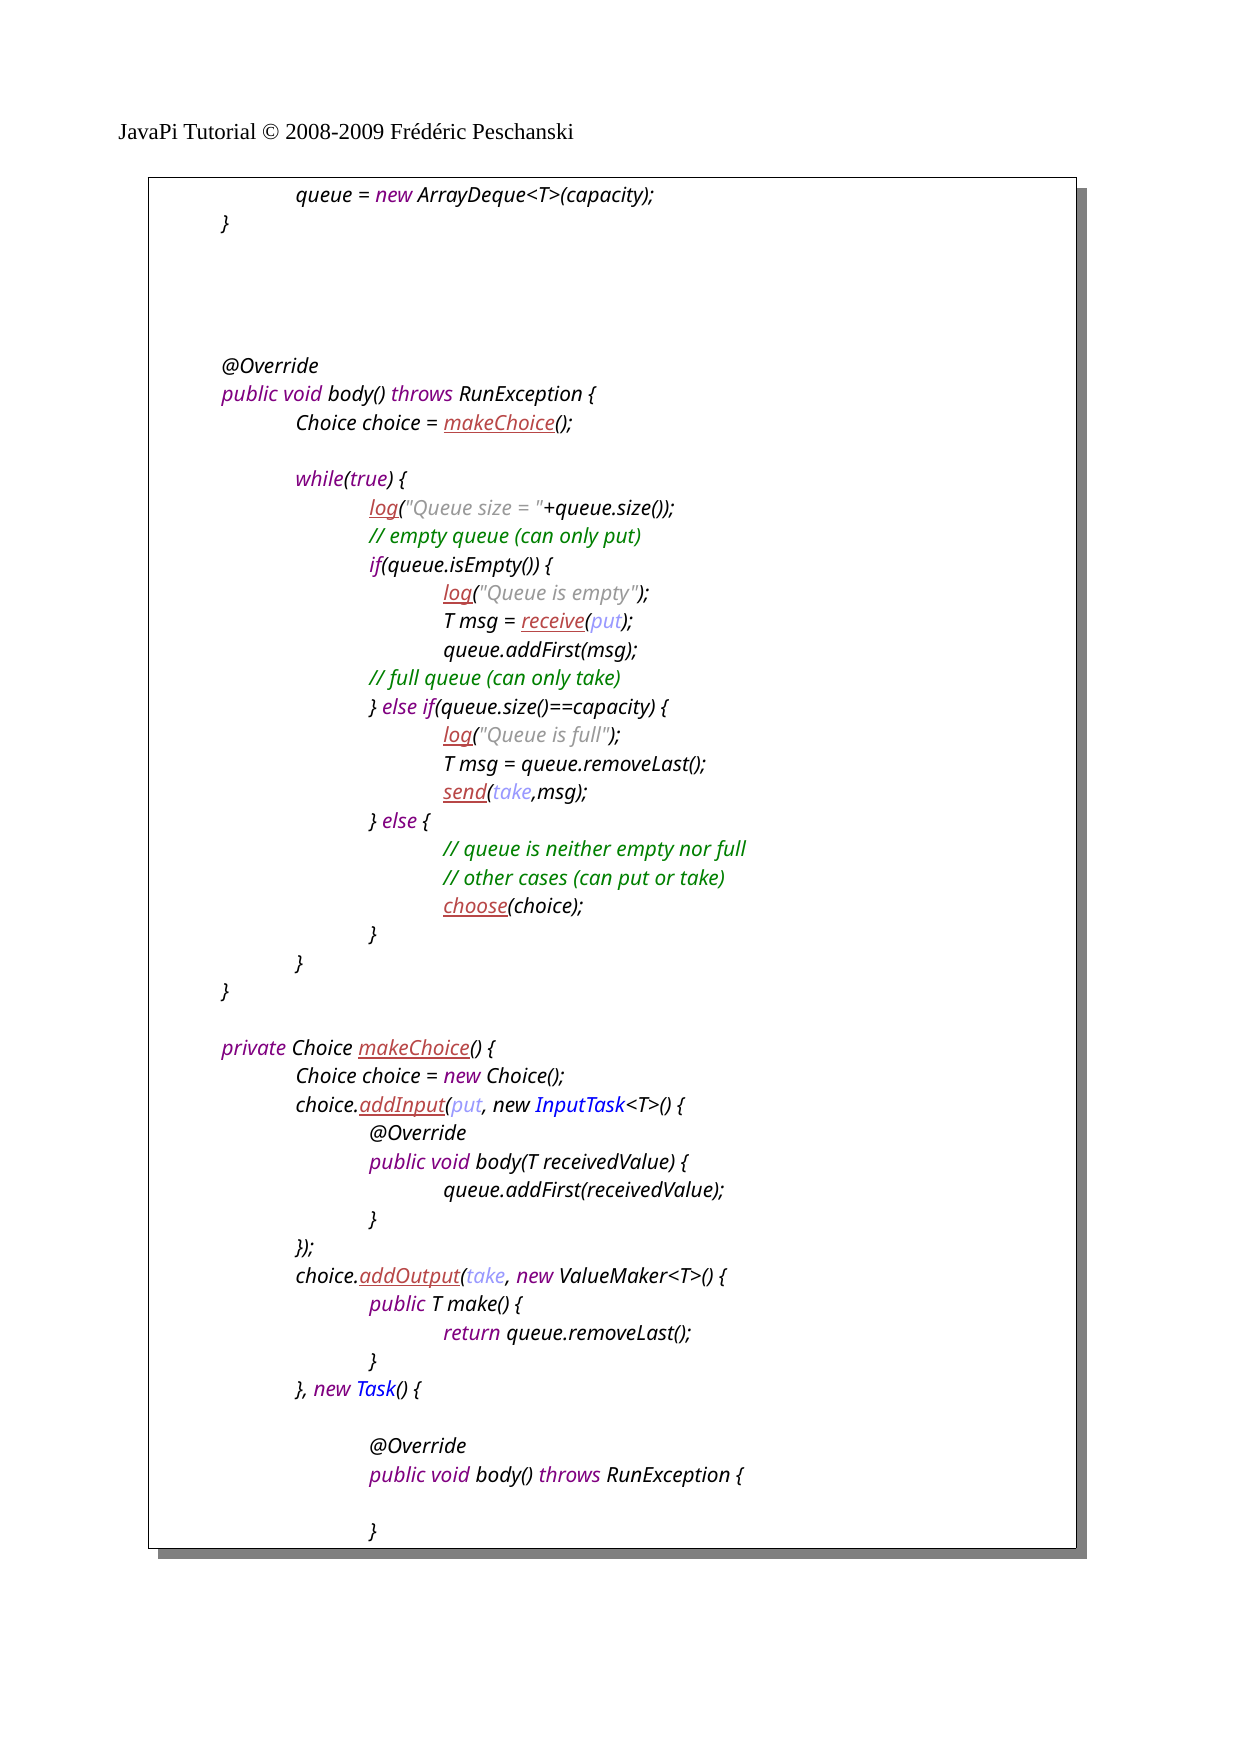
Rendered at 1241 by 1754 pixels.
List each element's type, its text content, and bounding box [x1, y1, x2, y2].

text } [149, 1201, 1076, 1229]
text @Override [149, 1428, 1076, 1457]
text send(take,msg); [149, 774, 1076, 803]
text queue.addFirst(msg); [149, 632, 1076, 661]
text }, new Task() { [149, 1371, 1076, 1403]
text T msg = receive(put); [149, 604, 1076, 632]
text Choice choice = makeChoice(); [149, 404, 1076, 436]
text // queue is neither empty nor full [149, 831, 1076, 859]
text queue.addFirst(receivedValue); [149, 1172, 1076, 1201]
text while(true) { [149, 461, 1076, 490]
text return queue.removeLast(); [149, 1314, 1076, 1343]
text public T make() { [149, 1286, 1076, 1314]
text // other cases (can put or take) [149, 859, 1076, 888]
text if(queue.isEmpty()) { [149, 547, 1076, 575]
text public void body() throws RunException { [149, 1457, 1076, 1488]
text queue = new ArrayDeque<T>(capacity); [149, 178, 1076, 206]
text @Override [149, 348, 1076, 376]
text } [149, 206, 1076, 237]
text // empty queue (can only put) [149, 518, 1076, 547]
text } [149, 1514, 1076, 1548]
text T msg = queue.removeLast(); [149, 746, 1076, 774]
text } else { [149, 803, 1076, 831]
text @Override [149, 1116, 1076, 1144]
text } [149, 916, 1076, 945]
text choose(choice); [149, 888, 1076, 916]
text } [149, 1343, 1076, 1371]
text log("Queue is empty"); [149, 575, 1076, 604]
text public void body() throws RunException { [149, 376, 1076, 404]
text private Choice makeChoice() { [149, 1030, 1076, 1059]
text // full queue (can only take) [149, 661, 1076, 689]
text public void body(T receivedValue) { [149, 1144, 1076, 1172]
text } else if(queue.size()==capacity) { [149, 689, 1076, 717]
text }); [149, 1229, 1076, 1258]
text } [149, 945, 1076, 973]
text choice.addOutput(take, new ValueMaker<T>() { [149, 1258, 1076, 1286]
text log("Queue is full"); [149, 717, 1076, 746]
text } [149, 973, 1076, 1005]
text choice.addInput(put, new InputTask<T>() { [149, 1087, 1076, 1116]
text log("Queue size = "+queue.size()); [149, 490, 1076, 518]
text Choice choice = new Choice(); [149, 1059, 1076, 1087]
